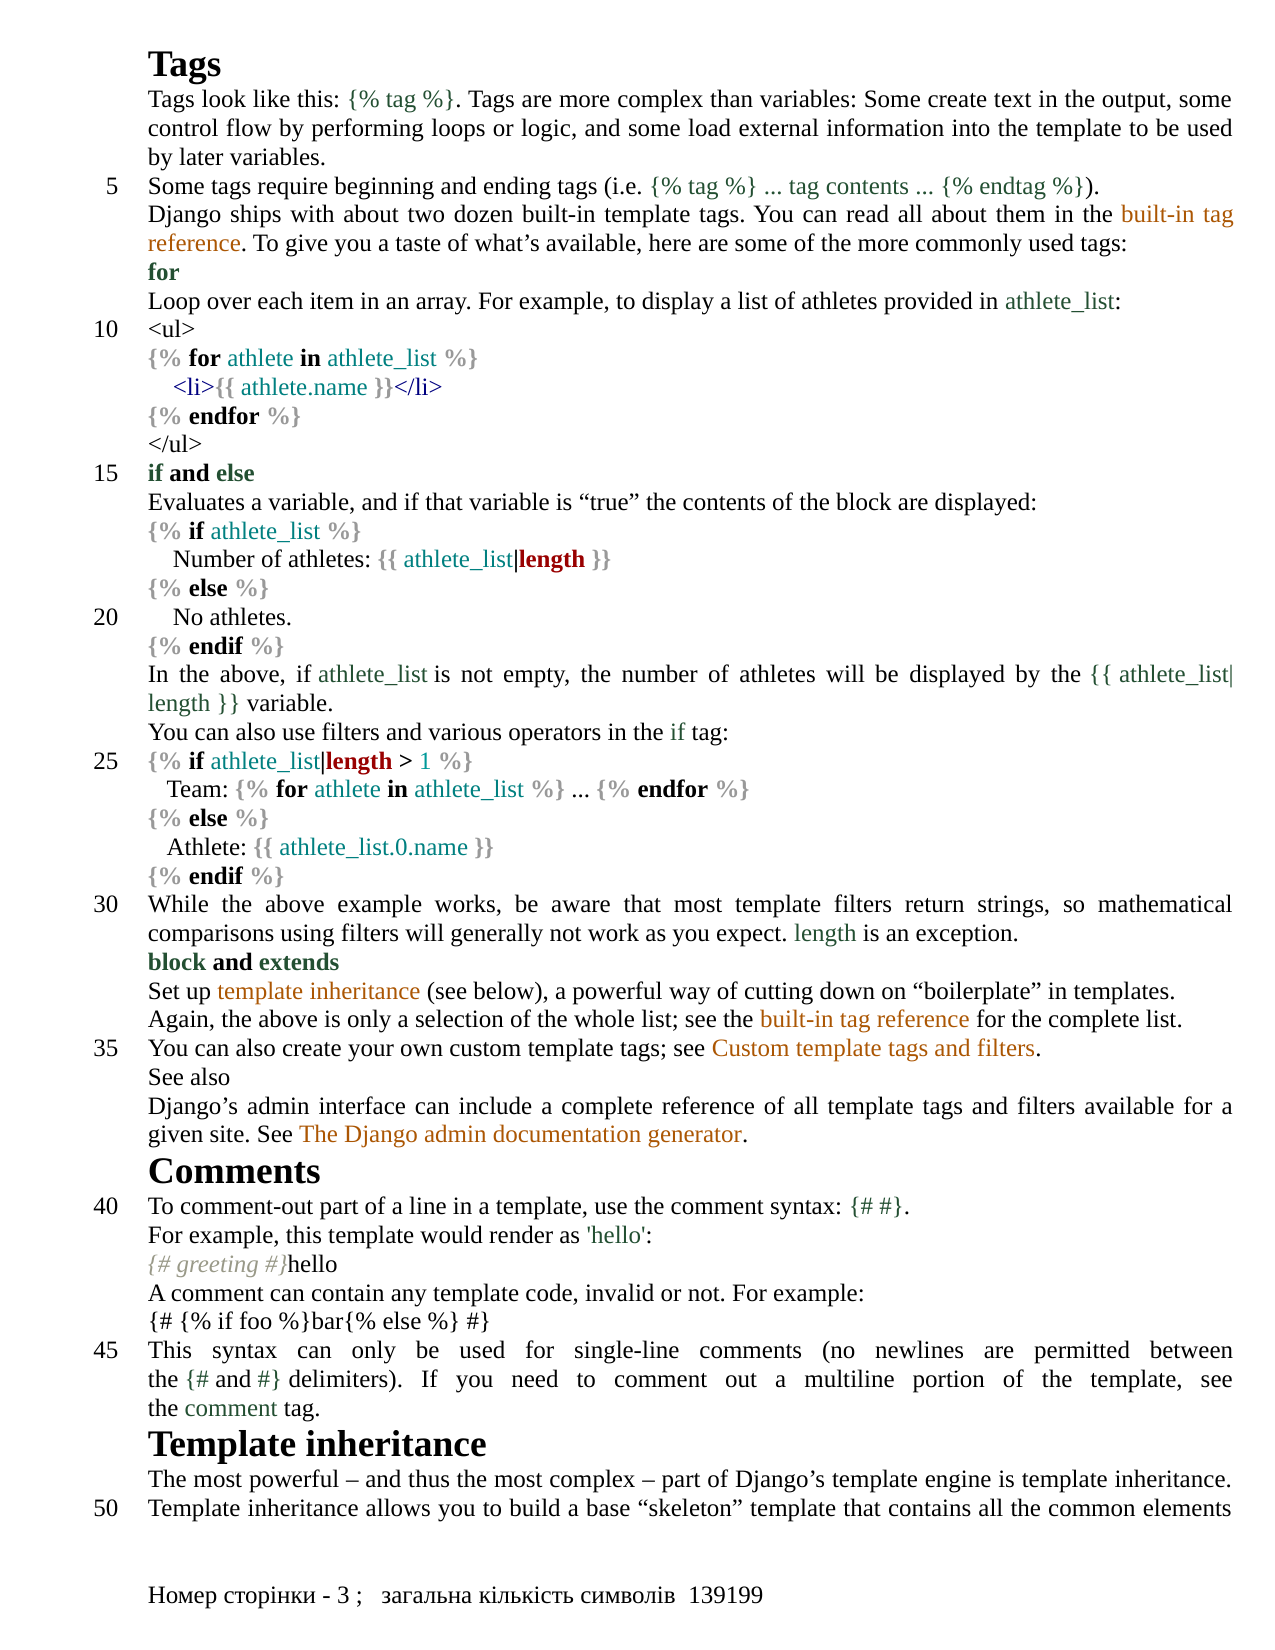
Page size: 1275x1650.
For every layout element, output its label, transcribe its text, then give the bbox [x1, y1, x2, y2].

text {% endfor %} [148, 401, 1234, 429]
text Again, the above is only a selection of the whole list; see the built-in tag reference for the complete list. [148, 1004, 1234, 1033]
text </ul> [148, 429, 1234, 458]
text <li>{{ athlete.name }}</li> [148, 372, 1234, 401]
text You can also use filters and various operators in the if tag: [148, 717, 1234, 746]
text if and else [148, 458, 1234, 487]
subtitle Template inheritance [148, 1421, 1234, 1464]
text No athletes. [148, 602, 1234, 631]
text {% for athlete in athlete_list %} [148, 343, 1234, 372]
text block and extends [148, 947, 1234, 976]
text for [148, 257, 1234, 286]
text {# greeting #}hello [148, 1249, 1234, 1278]
text Some tags require beginning and ending tags (i.e. {% tag %} ... tag contents ... {% endtag %}). [148, 171, 1234, 199]
text Tags look like this: {% tag %}. Tags are more complex than variables: Some create text in the output, some control flow by performing loops or logic, and some load external information into the template to be used by later variables. [148, 84, 1234, 171]
text Team: {% for athlete in athlete_list %} ... {% endfor %} [148, 774, 1234, 803]
text Athlete: {{ athlete_list.0.name }} [148, 832, 1234, 861]
text Django ships with about two dozen built-in template tags. You can read all about them in the built-in tag reference. To give you a taste of what’s available, here are some of the more commonly used tags: [148, 199, 1234, 257]
text Loop over each item in an array. For example, to display a list of athletes provided in athlete_list: [148, 286, 1234, 314]
text Django’s admin interface can include a complete reference of all template tags and filters available for a given site. See The Django admin documentation generator. [148, 1091, 1234, 1148]
text For example, this template would render as 'hello': [148, 1220, 1234, 1249]
text This syntax can only be used for single-line comments (no newlines are permitted between the {# and #} delimiters). If you need to comment out a multiline portion of the template, see the comment tag. [148, 1335, 1234, 1421]
text You can also create your own custom template tags; see Custom template tags and filters. [148, 1033, 1234, 1062]
text The most powerful – and thus the most complex – part of Django’s template engine is template inheritance. Template inheritance allows you to build a base “skeleton” template that contains all the common elements [148, 1464, 1234, 1522]
text <ul> [148, 314, 1234, 343]
text {% endif %} [148, 861, 1234, 889]
text A comment can contain any template code, invalid or not. For example: [148, 1278, 1234, 1306]
text To comment-out part of a line in a template, use the comment syntax: {# #}. [148, 1191, 1234, 1220]
text {% if athlete_list %} [148, 516, 1234, 544]
text While the above example works, be aware that most template filters return strings, so mathematical comparisons using filters will generally not work as you expect. length is an exception. [148, 889, 1234, 947]
text Number of athletes: {{ athlete_list|length }} [148, 544, 1234, 573]
text {% endif %} [148, 631, 1234, 659]
text {% else %} [148, 803, 1234, 832]
text See also [148, 1062, 1234, 1091]
text {% if athlete_list|length > 1 %} [148, 746, 1234, 774]
subtitle Comments [148, 1148, 1234, 1191]
subtitle Tags [148, 41, 1234, 84]
text Set up template inheritance (see below), a powerful way of cutting down on “boilerplate” in templates. [148, 976, 1234, 1004]
text In the above, if athlete_list is not empty, the number of athletes will be displayed by the {{ athlete_list|length }} variable. [148, 659, 1234, 717]
text {% else %} [148, 573, 1234, 602]
text Evaluates a variable, and if that variable is “true” the contents of the block are displayed: [148, 487, 1234, 516]
text {# {% if foo %}bar{% else %} #} [148, 1306, 1234, 1335]
